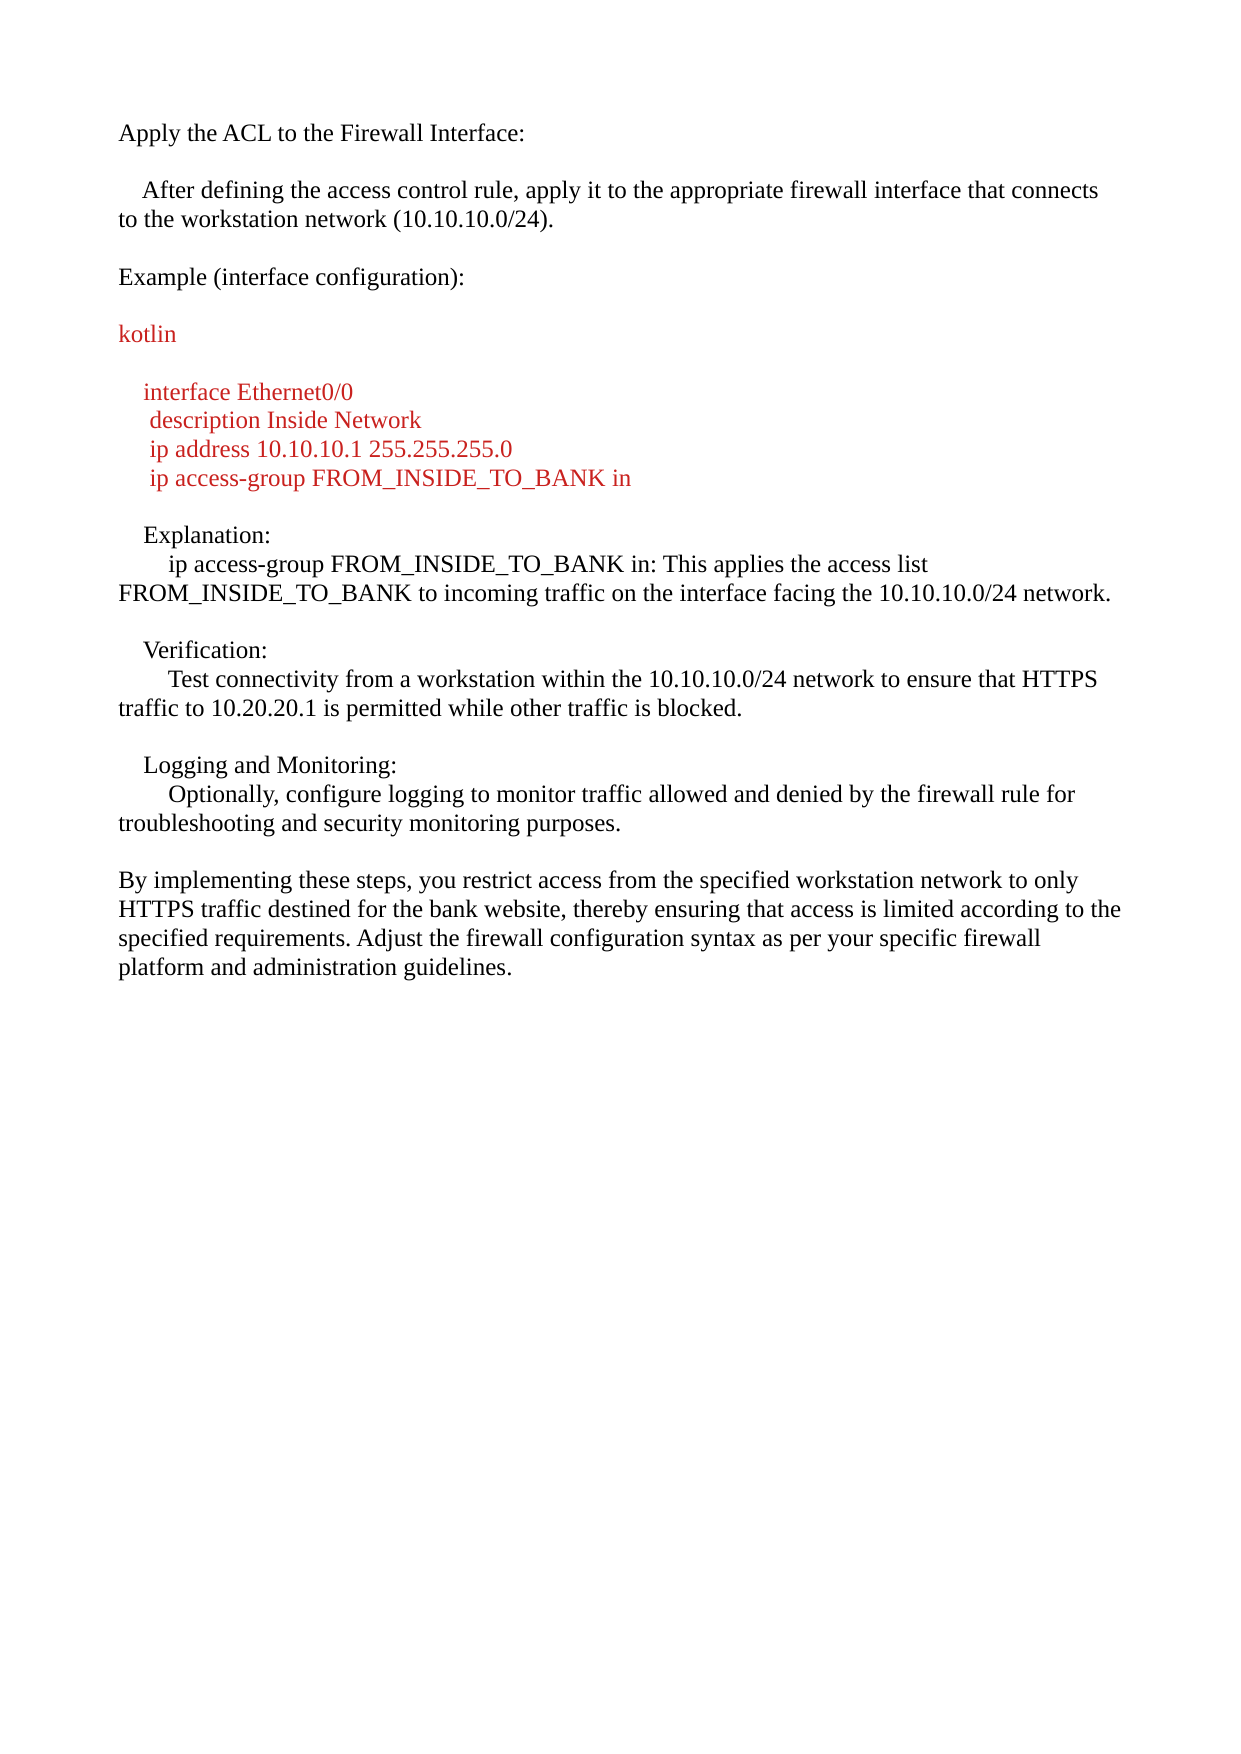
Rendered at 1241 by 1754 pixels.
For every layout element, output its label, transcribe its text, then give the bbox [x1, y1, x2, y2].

text ip access-group FROM_INSIDE_TO_BANK in [118, 463, 1122, 492]
text ip access-group FROM_INSIDE_TO_BANK in: This applies the access list FROM_INSIDE_TO_BANK to incoming traffic on the interface facing the 10.10.10.0/24 network. [118, 549, 1122, 607]
text Apply the ACL to the Firewall Interface: [118, 118, 1122, 147]
text description Inside Network [118, 406, 1122, 434]
text ip address 10.10.10.1 255.255.255.0 [118, 434, 1122, 463]
text Explanation: [118, 521, 1122, 549]
text Example (interface configuration): [118, 262, 1122, 291]
text After defining the access control rule, apply it to the appropriate firewall interface that connects to the workstation network (10.10.10.0/24). [118, 176, 1122, 233]
text interface Ethernet0/0 [118, 377, 1122, 406]
text kotlin [118, 319, 1122, 348]
text Verification: [118, 636, 1122, 664]
text By implementing these steps, you restrict access from the specified workstation network to only HTTPS traffic destined for the bank website, thereby ensuring that access is limited according to the specified requirements. Adjust the firewall configuration syntax as per your specific firewall platform and administration guidelines. [118, 866, 1122, 981]
text Logging and Monitoring: [118, 751, 1122, 779]
text Optionally, configure logging to monitor traffic allowed and denied by the firewall rule for troubleshooting and security monitoring purposes. [118, 779, 1122, 837]
text Test connectivity from a workstation within the 10.10.10.0/24 network to ensure that HTTPS traffic to 10.20.20.1 is permitted while other traffic is blocked. [118, 664, 1122, 722]
